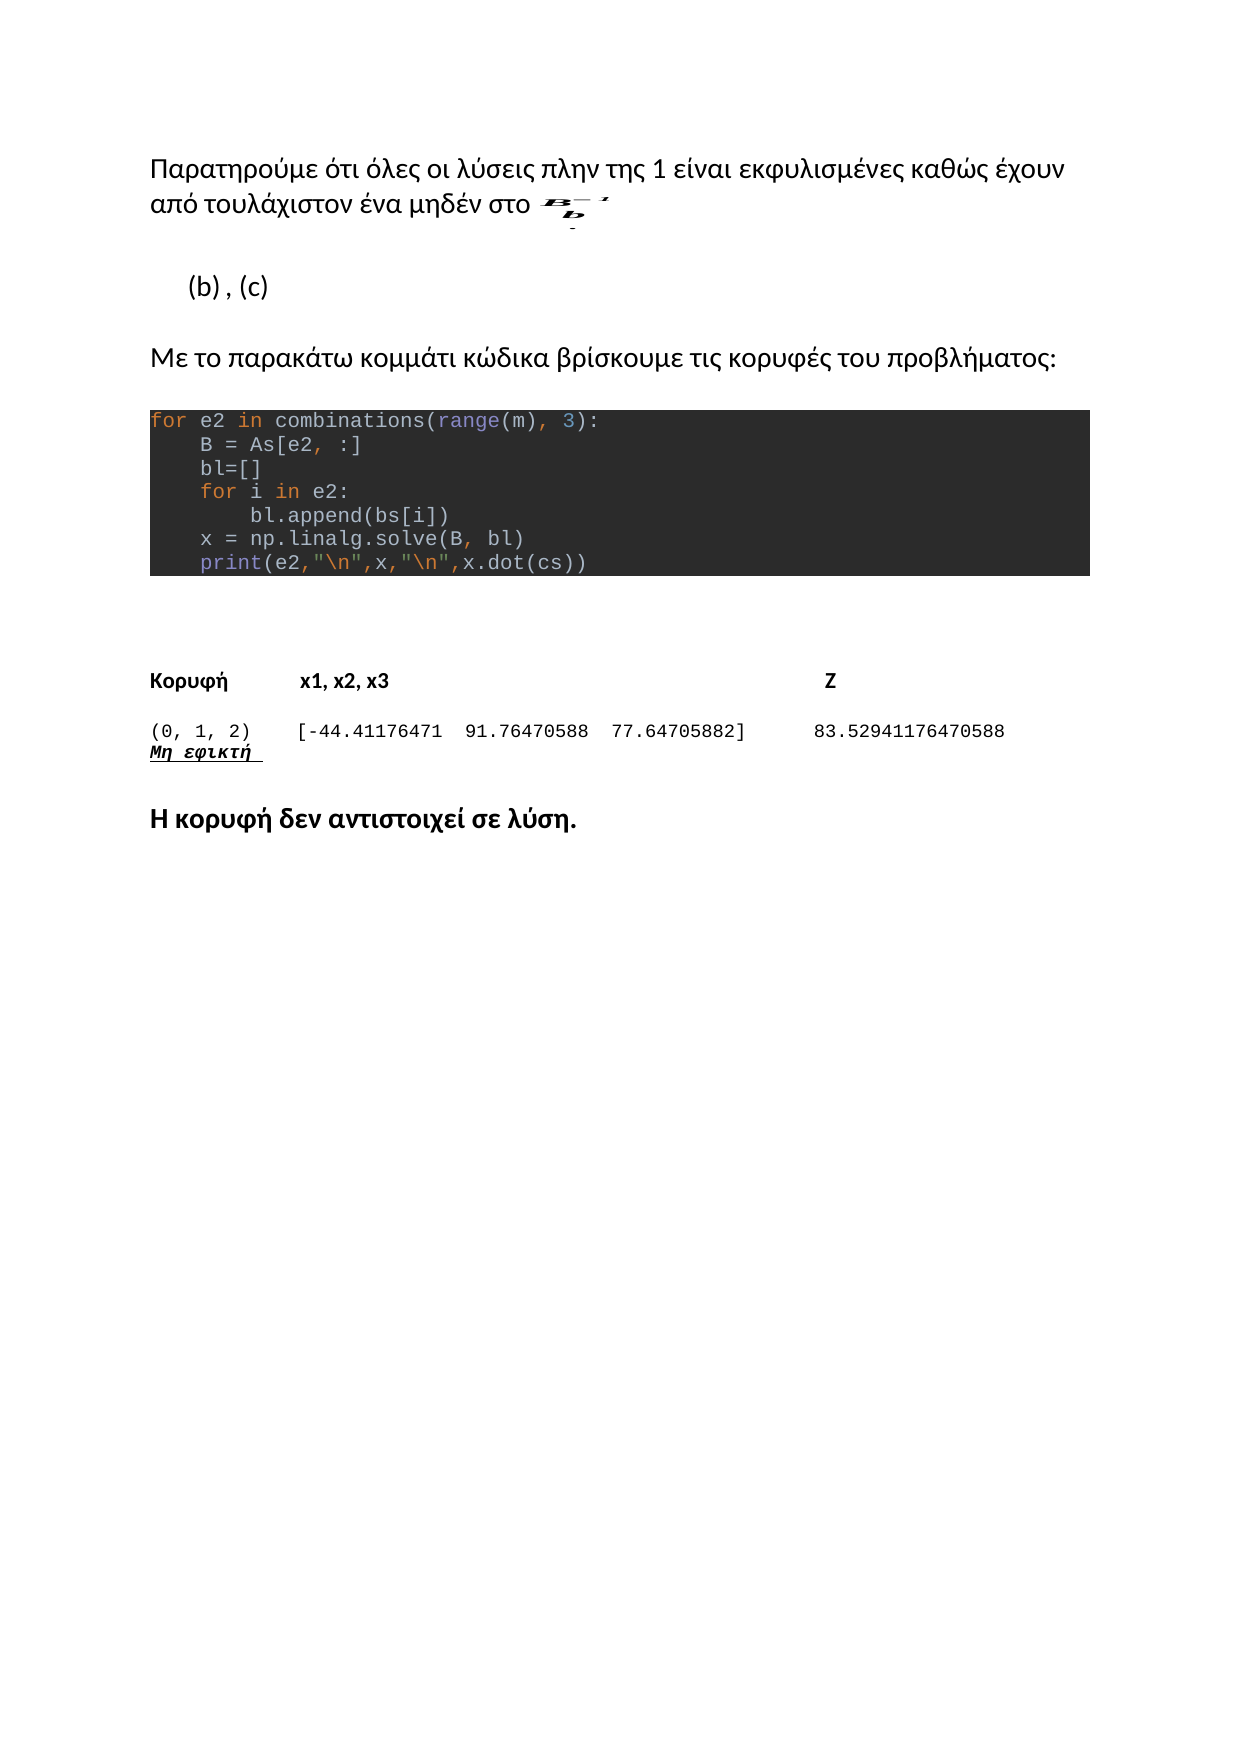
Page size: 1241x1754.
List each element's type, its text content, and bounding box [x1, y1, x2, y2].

text for e2 in combinations(range(m), 3): B = As[e2, :] bl=[] for i in e2: bl.append(bs[i]) x = np.linalg.solve(B, bl) print(e2,"\n",x,"\n",x.dot(cs)) [150, 410, 1090, 576]
text (0, 1, 2) [-44.41176471 91.76470588 77.64705882] 83.52941176470588 [150, 722, 1090, 743]
text Με το παρακάτω κομμάτι κώδικα βρίσκουμε τις κορυφές του προβλήματος: [150, 339, 1090, 374]
list , (c) [187, 268, 1090, 303]
text Η κορυφή δεν αντιστοιχεί σε λύση. [150, 800, 1090, 836]
text Παρατηρούμε ότι όλες οι λύσεις πλην της 1 είναι εκφυλισμένες καθώς έχουν από τουλάχιστον ένα μηδέν στο [150, 150, 1090, 232]
text Κορυφή x1, x2, x3 Z [150, 666, 1090, 694]
text Μη εφικτή [150, 743, 1090, 764]
